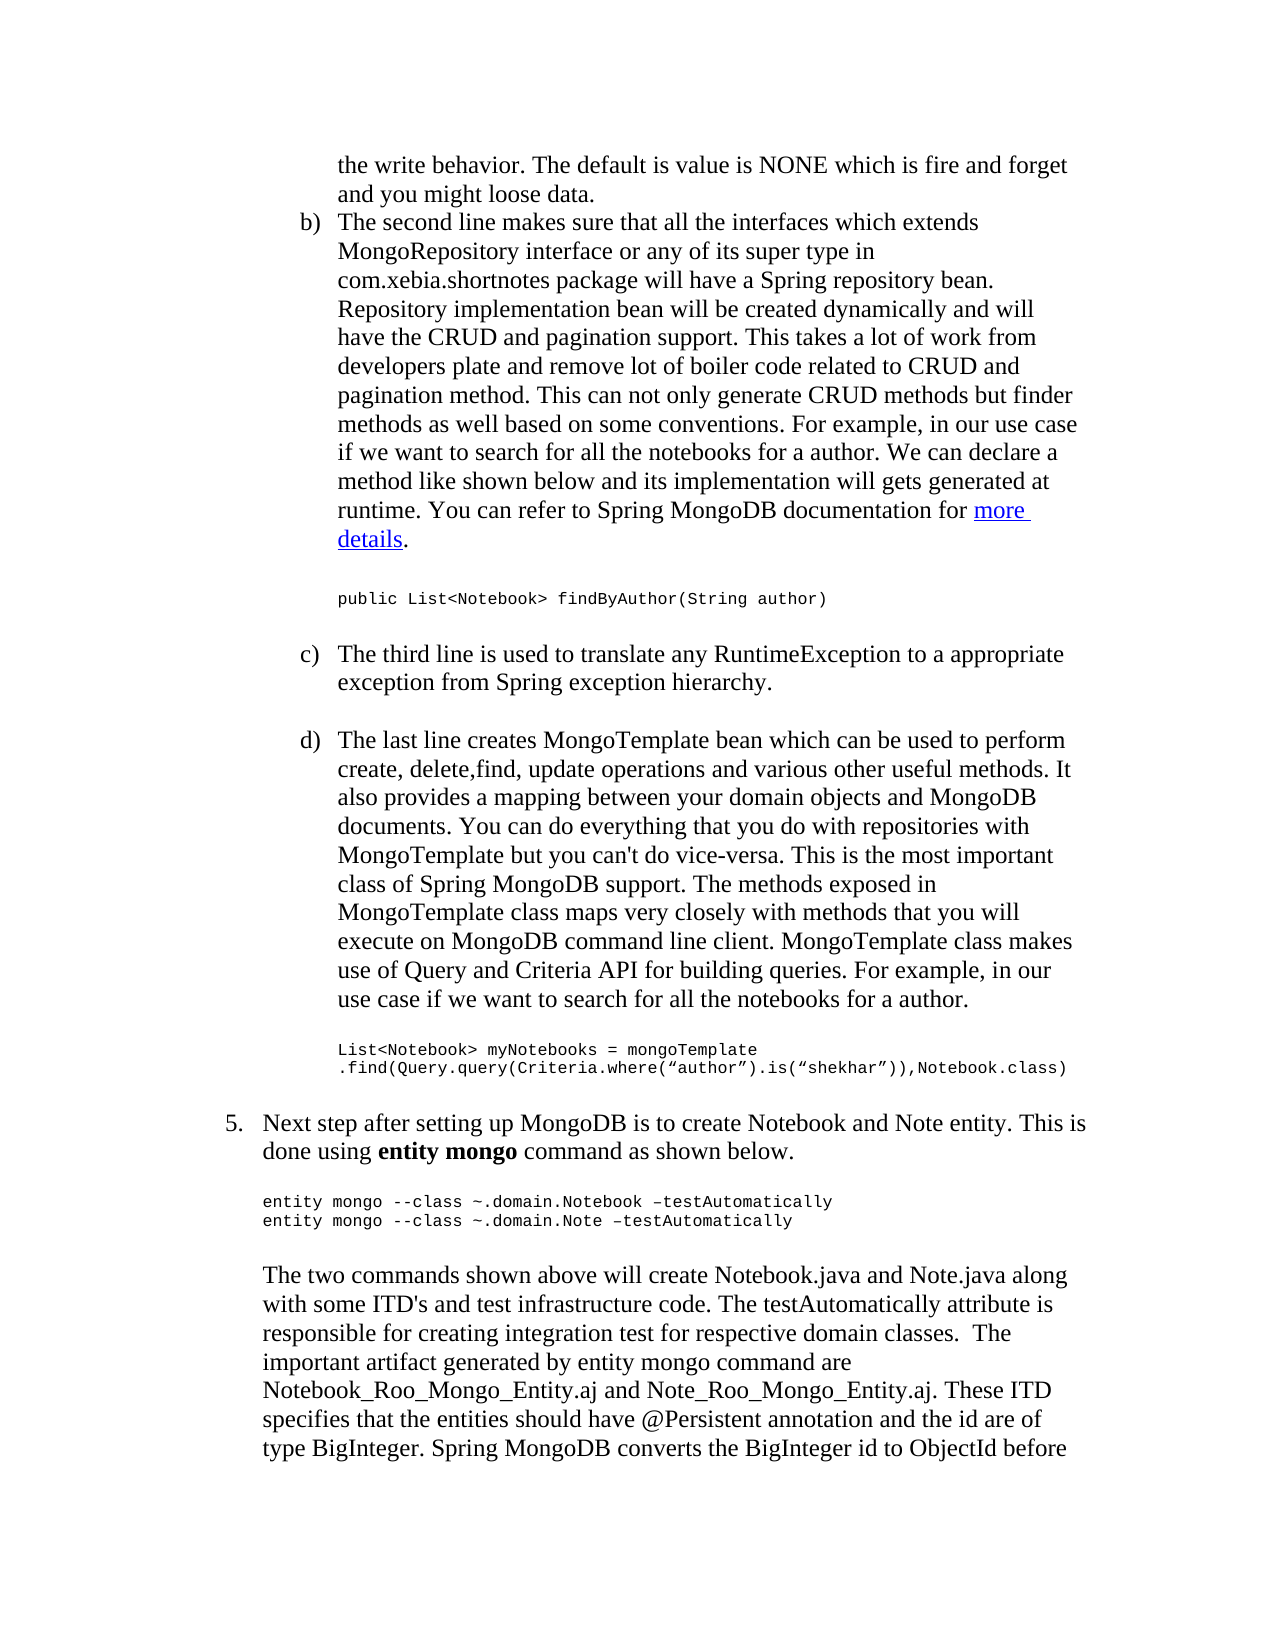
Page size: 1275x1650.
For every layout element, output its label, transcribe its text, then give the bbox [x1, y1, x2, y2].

text The two commands shown above will create Notebook.java and Note.java along with some ITD's and test infrastructure code. The testAutomatically attribute is responsible for creating integration test for respective domain classes. The important artifact generated by entity mongo command are Notebook_Roo_Mongo_Entity.aj and Note_Roo_Mongo_Entity.aj. These ITD specifies that the entities should have @Persistent annotation and the id are of type BigInteger. Spring MongoDB converts the BigInteger id to ObjectId before [187, 1260, 1087, 1462]
text List<Notebook> myNotebooks = mongoTemplate [187, 1041, 1087, 1060]
list entity mongo --class ~.domain.Notebook –testAutomatically [225, 1165, 1087, 1213]
text public List<Notebook> findByAuthor(String author) [187, 581, 1087, 610]
text .find(Query.query(Criteria.where(“author”).is(“shekhar”)),Notebook.class) [187, 1060, 1087, 1079]
text entity mongo --class ~.domain.Note –testAutomatically [187, 1213, 1087, 1232]
list The last line creates MongoTemplate bean which can be used to perform create, delete,find, update operations and various other useful methods. It also provides a mapping between your domain objects and MongoDB documents. You can do everything that you do with repositories with MongoTemplate but you can't do vice-versa. This is the most important class of Spring MongoDB support. The methods exposed in MongoTemplate class maps very closely with methods that you will execute on MongoDB command line client. MongoTemplate class makes use of Query and Criteria API for building queries. For example, in our use case if we want to search for all the notebooks for a author. [300, 725, 1087, 1012]
list The third line is used to translate any RuntimeException to a appropriate exception from Spring exception hierarchy. [300, 639, 1087, 696]
list Next step after setting up MongoDB is to create Notebook and Note entity. This is done using entity mongo command as shown below. [225, 1108, 1087, 1165]
list The second line makes sure that all the interfaces which extends MongoRepository interface or any of its super type in com.xebia.shortnotes package will have a Spring repository bean. Repository implementation bean will be created dynamically and will have the CRUD and pagination support. This takes a lot of work from developers plate and remove lot of boiler code related to CRUD and pagination method. This can not only generate CRUD methods but finder methods as well based on some conventions. For example, in our use case if we want to search for all the notebooks for a author. We can declare a method like shown below and its implementation will gets generated at runtime. You can refer to Spring MongoDB documentation for more details. [300, 207, 1087, 552]
list the write behavior. The default is value is NONE which is fire and forget and you might loose data. [300, 150, 1087, 207]
